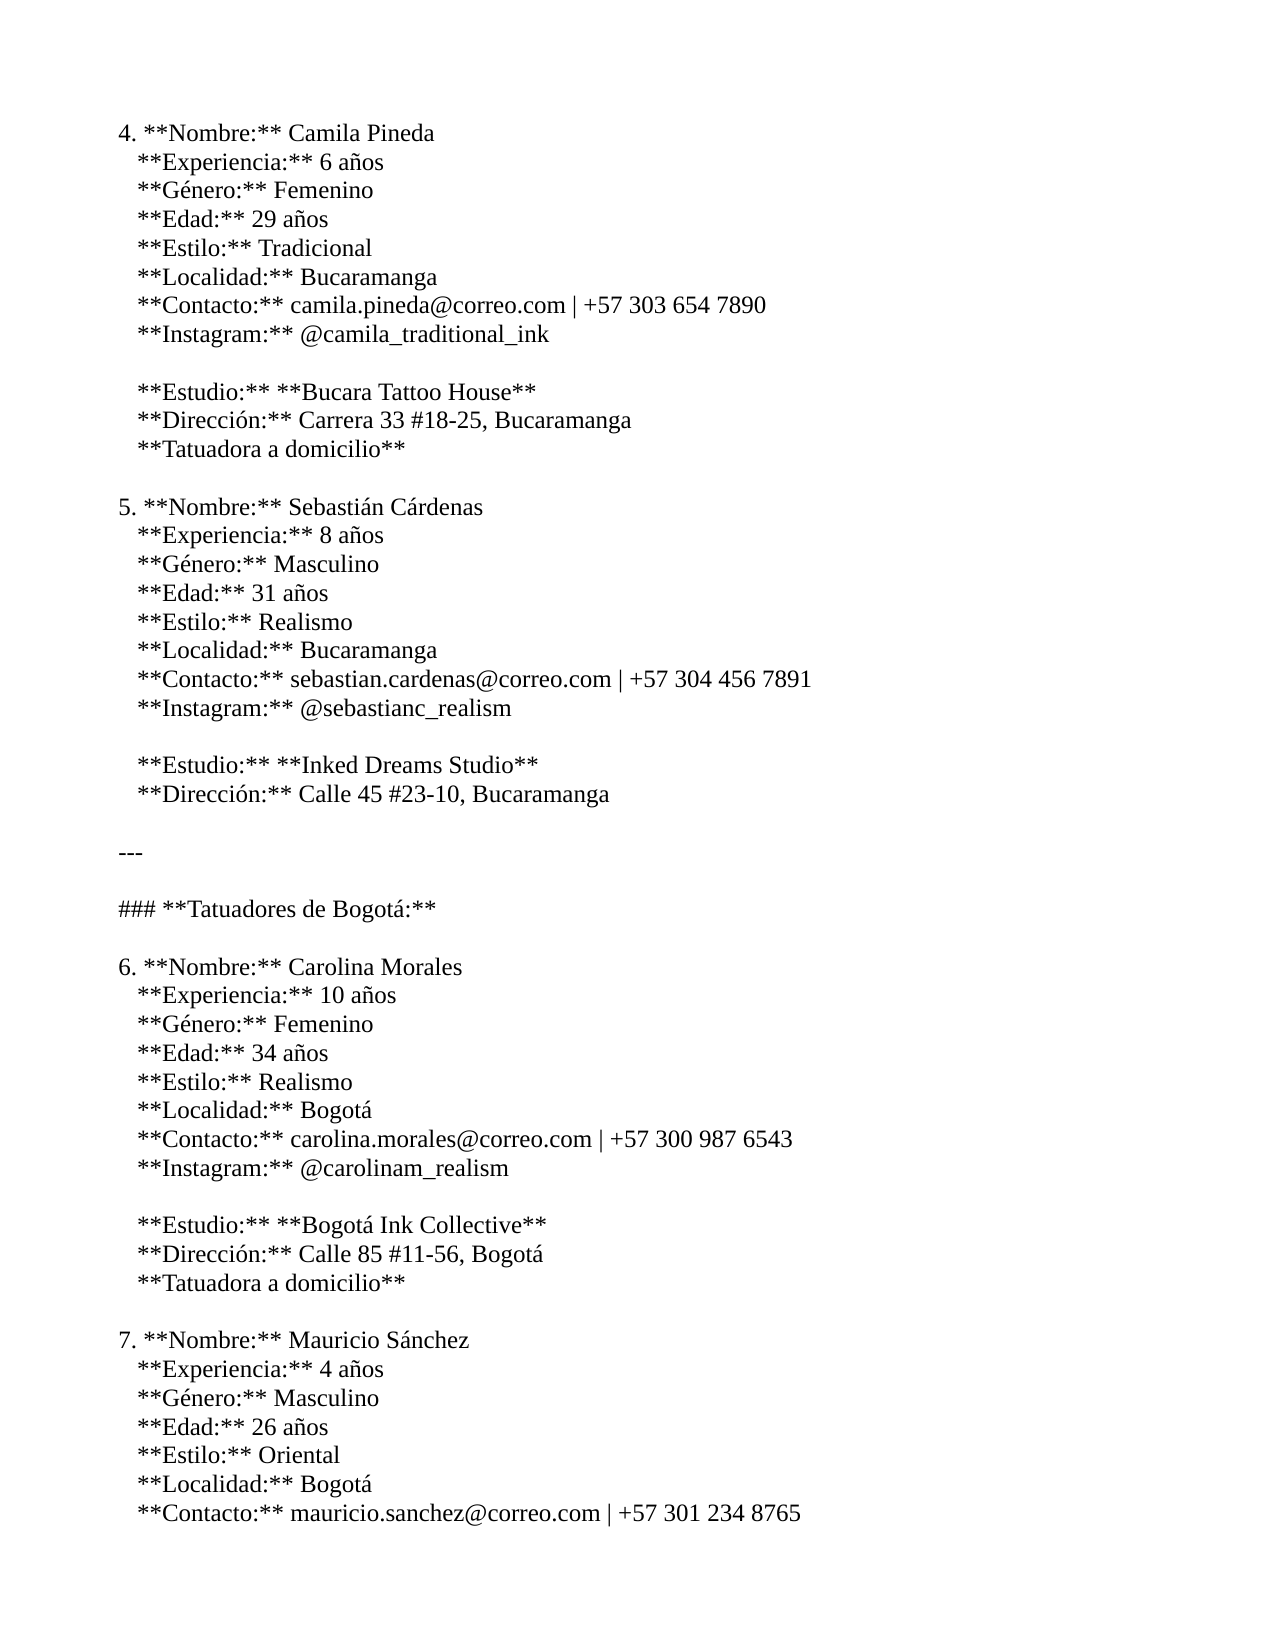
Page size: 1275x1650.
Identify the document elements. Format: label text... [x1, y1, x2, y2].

text **Contacto:** sebastian.cardenas@correo.com | +57 304 456 7891 [118, 664, 1157, 693]
text **Localidad:** Bogotá [118, 1096, 1157, 1124]
text **Localidad:** Bucaramanga [118, 636, 1157, 664]
text **Experiencia:** 6 años [118, 147, 1157, 176]
text **Contacto:** camila.pineda@correo.com | +57 303 654 7890 [118, 291, 1157, 319]
text **Instagram:** @camila_traditional_ink [118, 319, 1157, 348]
text **Estilo:** Tradicional [118, 233, 1157, 262]
text **Contacto:** carolina.morales@correo.com | +57 300 987 6543 [118, 1124, 1157, 1153]
text **Dirección:** Carrera 33 #18-25, Bucaramanga [118, 406, 1157, 434]
text **Género:** Femenino [118, 176, 1157, 204]
text **Edad:** 31 años [118, 578, 1157, 607]
text 4. **Nombre:** Camila Pineda [118, 118, 1157, 147]
text **Dirección:** Calle 85 #11-56, Bogotá [118, 1239, 1157, 1268]
text --- [118, 837, 1157, 866]
text **Instagram:** @carolinam_realism [118, 1153, 1157, 1182]
text **Edad:** 26 años [118, 1412, 1157, 1441]
text **Experiencia:** 4 años [118, 1354, 1157, 1383]
text ### **Tatuadores de Bogotá:** [118, 894, 1157, 923]
text **Género:** Masculino [118, 1383, 1157, 1412]
text 5. **Nombre:** Sebastián Cárdenas [118, 492, 1157, 521]
text **Estilo:** Realismo [118, 1067, 1157, 1096]
text **Instagram:** @sebastianc_realism [118, 693, 1157, 722]
text **Localidad:** Bogotá [118, 1469, 1157, 1498]
text **Edad:** 29 años [118, 204, 1157, 233]
text 6. **Nombre:** Carolina Morales [118, 952, 1157, 981]
text **Estudio:** **Inked Dreams Studio** [118, 751, 1157, 779]
text **Edad:** 34 años [118, 1038, 1157, 1067]
text **Estudio:** **Bogotá Ink Collective** [118, 1211, 1157, 1239]
text **Estilo:** Realismo [118, 607, 1157, 636]
text 7. **Nombre:** Mauricio Sánchez [118, 1326, 1157, 1354]
text **Tatuadora a domicilio** [118, 434, 1157, 463]
text **Tatuadora a domicilio** [118, 1268, 1157, 1297]
text **Género:** Femenino [118, 1009, 1157, 1038]
text **Localidad:** Bucaramanga [118, 262, 1157, 291]
text **Dirección:** Calle 45 #23-10, Bucaramanga [118, 779, 1157, 808]
text **Contacto:** mauricio.sanchez@correo.com | +57 301 234 8765 [118, 1498, 1157, 1527]
text **Estudio:** **Bucara Tattoo House** [118, 377, 1157, 406]
text **Experiencia:** 8 años [118, 521, 1157, 549]
text **Estilo:** Oriental [118, 1441, 1157, 1469]
text **Género:** Masculino [118, 549, 1157, 578]
text **Experiencia:** 10 años [118, 981, 1157, 1009]
